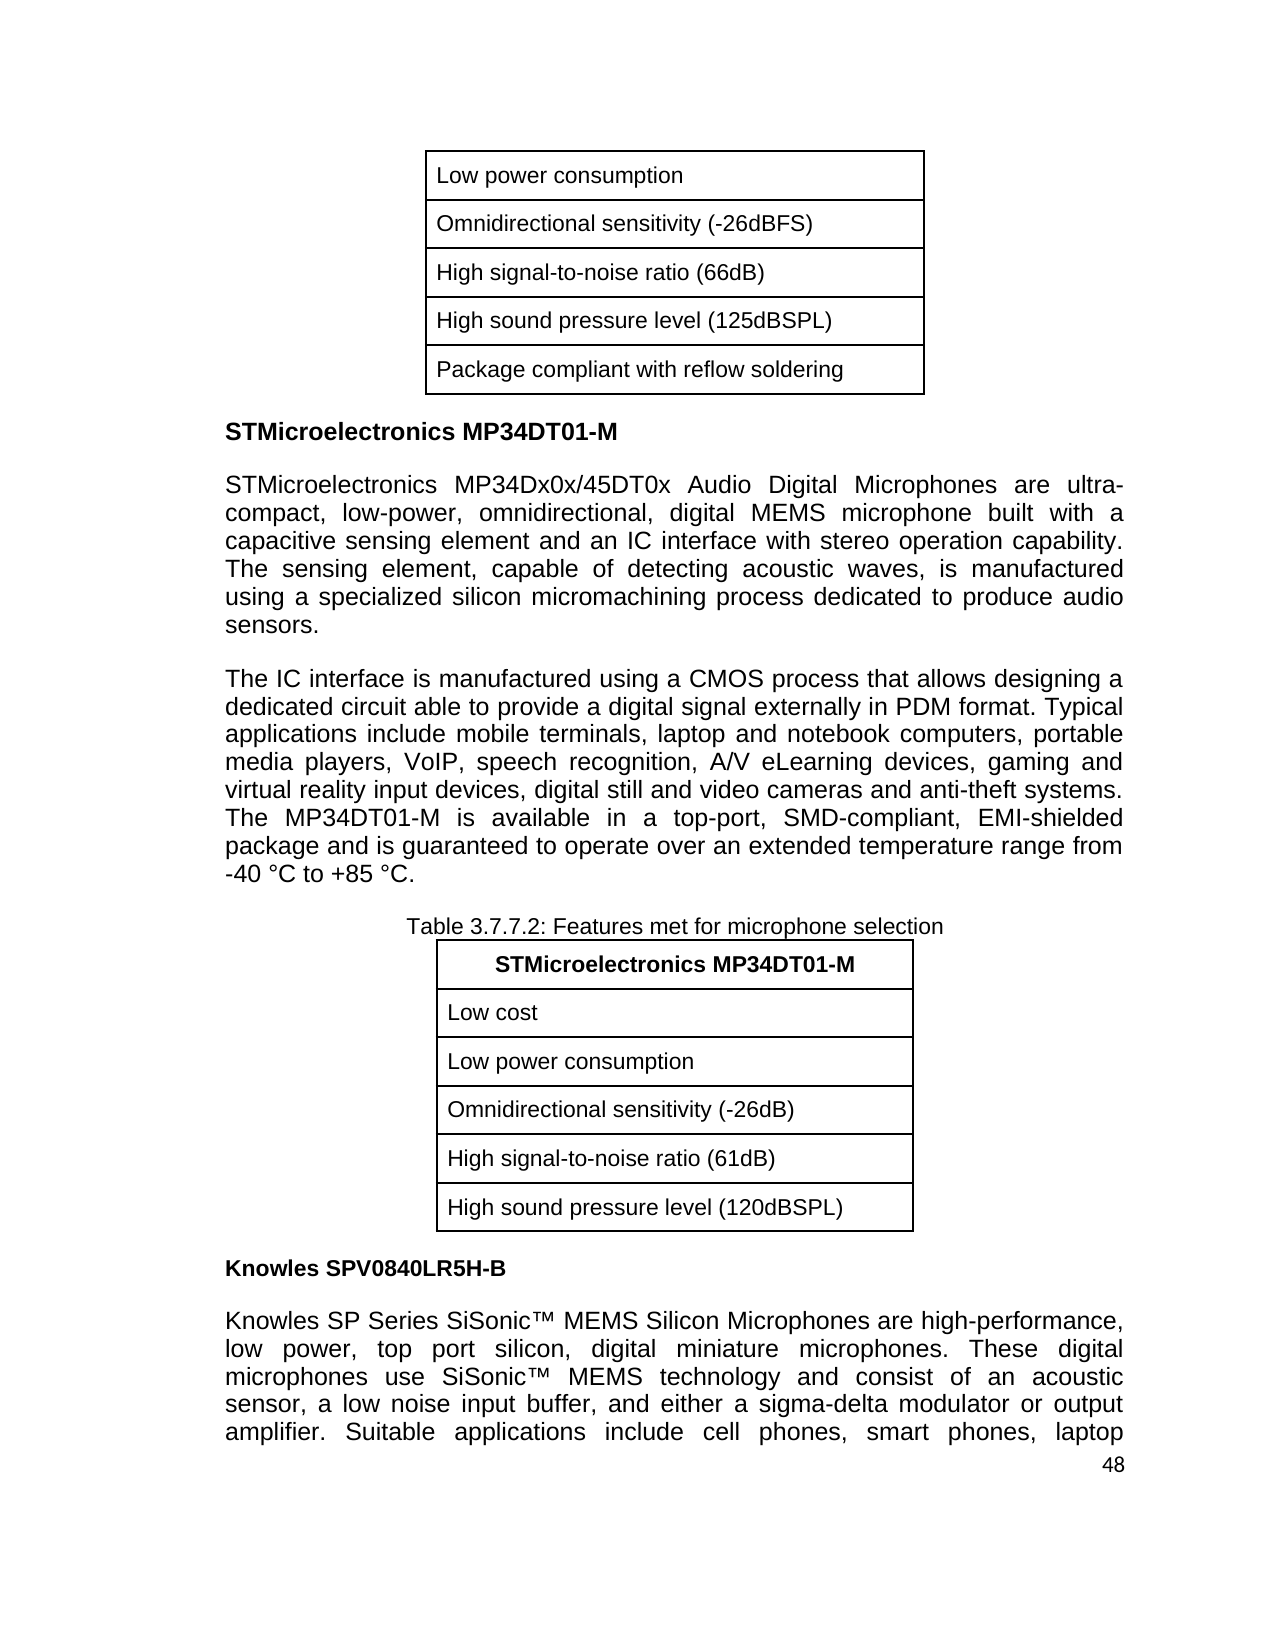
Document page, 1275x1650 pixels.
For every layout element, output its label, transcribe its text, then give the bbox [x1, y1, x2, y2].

text Table 3.7.7.2: Features met for microphone selection [225, 913, 1125, 939]
text STMicroelectronics MP34DT01-M [225, 418, 1125, 446]
text STMicroelectronics MP34Dx0x/45DT0x Audio Digital Microphones are ultra-compact, low-power, omnidirectional, digital MEMS microphone built with a capacitive sensing element and an IC interface with stereo operation capability. The sensing element, capable of detecting acoustic waves, is manufactured using a specialized silicon micromachining process dedicated to produce audio sensors. [225, 471, 1125, 639]
table_cell Omnidirectional sensitivity (-26dBFS) [427, 201, 923, 247]
table_cell High sound pressure level (125dBSPL) [427, 298, 923, 344]
table_header STMicroelectronics MP34DT01-M [438, 941, 912, 987]
table_cell Low cost [438, 990, 912, 1036]
table_cell High signal-to-noise ratio (66dB) [427, 249, 923, 296]
table_cell High sound pressure level (120dBSPL) [438, 1184, 912, 1230]
table_cell High signal-to-noise ratio (61dB) [438, 1135, 912, 1182]
table_cell Low power consumption [427, 152, 923, 198]
text Knowles SP Series SiSonic™ MEMS Silicon Microphones are high-performance, low power, top port silicon, digital miniature microphones. These digital microphones use SiSonic™ MEMS technology and consist of an acoustic sensor, a low noise input buffer, and either a sigma-delta modulator or output amplifier. Suitable applications include cell phones, smart phones, laptop [225, 1306, 1125, 1446]
table_cell Omnidirectional sensitivity (-26dB) [438, 1087, 912, 1133]
text Knowles SPV0840LR5H-B [225, 1255, 1125, 1281]
table_cell Low power consumption [438, 1038, 912, 1084]
text The IC interface is manufactured using a CMOS process that allows designing a dedicated circuit able to provide a digital signal externally in PDM format. Typical applications include mobile terminals, laptop and notebook computers, portable media players, VoIP, speech recognition, A/V eLearning devices, gaming and virtual reality input devices, digital still and video cameras and anti-theft systems. The MP34DT01-M is available in a top-port, SMD-compliant, EMI-shielded package and is guaranteed to operate over an extended temperature range from -40 °C to +85 °C. [225, 664, 1125, 888]
table_cell Package compliant with reflow soldering [427, 346, 923, 393]
